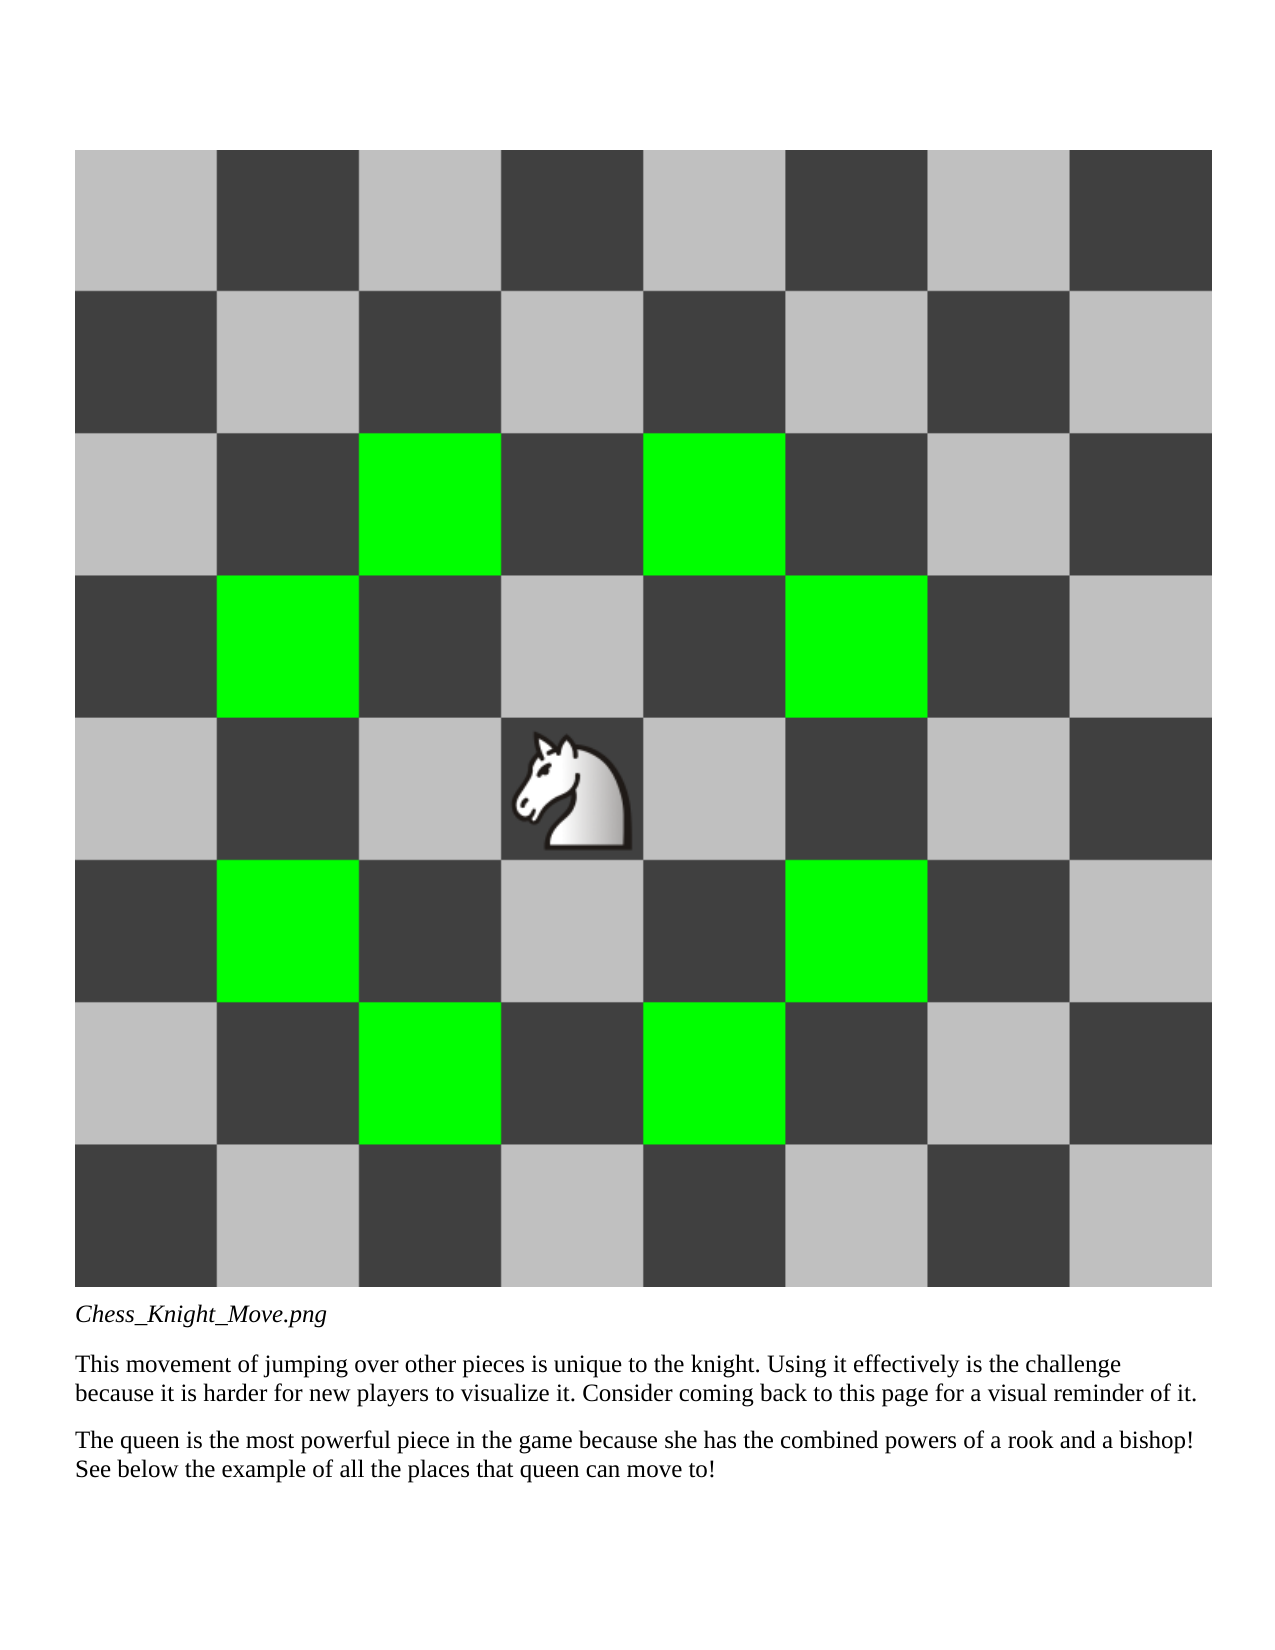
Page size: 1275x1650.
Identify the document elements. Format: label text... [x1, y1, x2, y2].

text This movement of jumping over other pieces is unique to the knight. Using it effectively is the challenge because it is harder for new players to visualize it. Consider coming back to this page for a visual reminder of it. [75, 1349, 1200, 1407]
text The queen is the most powerful piece in the game because she has the combined powers of a rook and a bishop! See below the example of all the places that queen can move to! [75, 1425, 1200, 1482]
picture [75, 150, 1212, 1287]
text Chess_Knight_Move.png [75, 1299, 1200, 1328]
